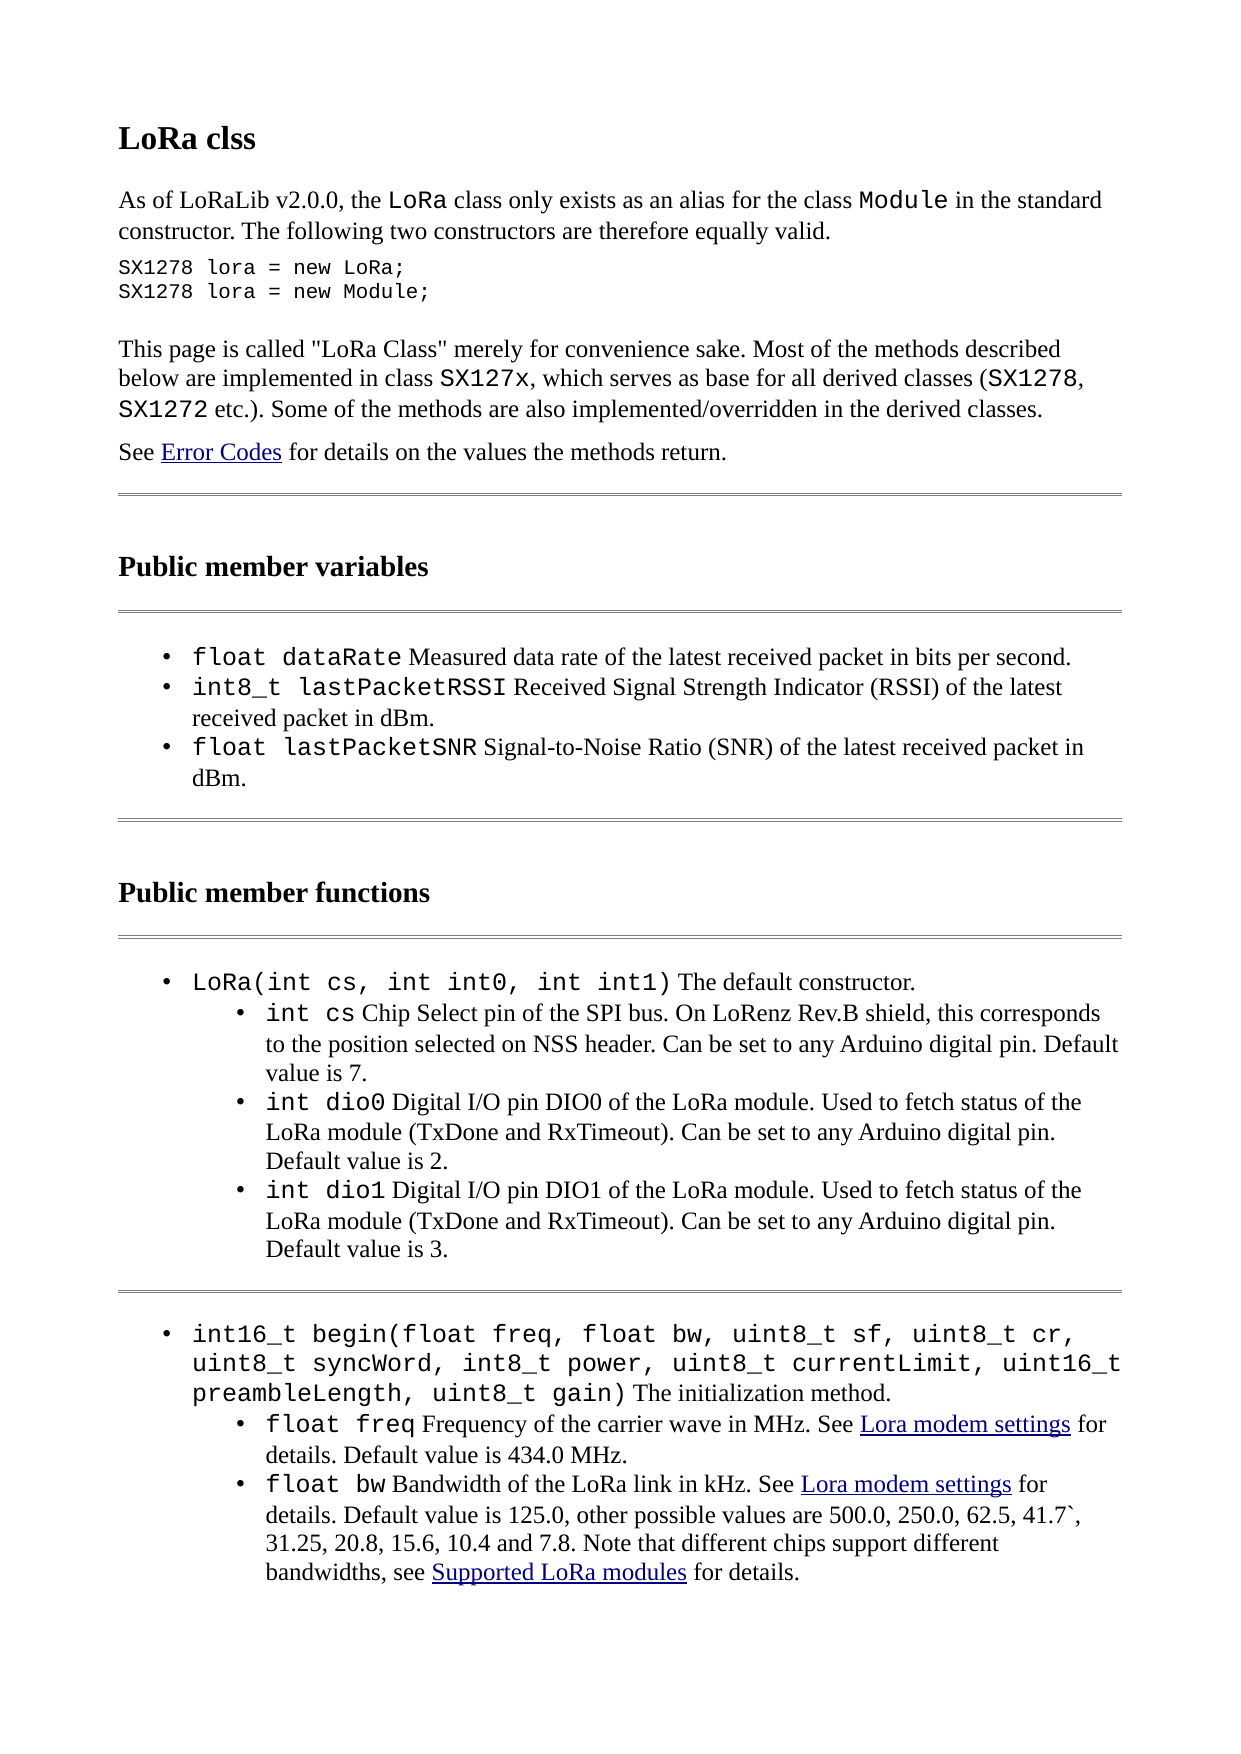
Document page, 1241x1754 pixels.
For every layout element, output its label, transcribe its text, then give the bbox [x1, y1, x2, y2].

text SX1278 lora = new Module; [118, 281, 1122, 304]
list float dataRate Measured data rate of the latest received packet in bits per second. [162, 642, 1122, 672]
text LoRa clss [118, 118, 1122, 156]
list int dio0 Digital I/O pin DIO0 of the LoRa module. Used to fetch status of the LoRa module (TxDone and RxTimeout). Can be set to any Arduino digital pin. Default value is 2. [236, 1087, 1122, 1175]
list LoRa(int cs, int int0, int int1) The default constructor. [162, 967, 1122, 998]
list float freq Frequency of the carrier wave in MHz. See Lora modem settings for details. Default value is 434.0 MHz. [236, 1409, 1122, 1469]
list int16_t begin(float freq, float bw, uint8_t sf, uint8_t cr, uint8_t syncWord, int8_t power, uint8_t currentLimit, uint16_t preambleLength, uint8_t gain) The initialization method. [162, 1322, 1122, 1409]
list float bw Bandwidth of the LoRa link in kHz. See Lora modem settings for details. Default value is 125.0, other possible values are 500.0, 250.0, 62.5, 41.7`, 31.25, 20.8, 15.6, 10.4 and 7.8. Note that different chips support different bandwidths, see Supported LoRa modules for details. [236, 1469, 1122, 1586]
text SX1278 lora = new LoRa; [118, 257, 1122, 281]
list int cs Chip Select pin of the SPI bus. On LoRenz Rev.B shield, this corresponds to the position selected on NSS header. Can be set to any Arduino digital pin. Default value is 7. [236, 998, 1122, 1087]
text See Error Codes for details on the values the methods return. [118, 437, 1122, 466]
subtitle Public member variables [118, 549, 1122, 583]
subtitle Public member functions [118, 875, 1122, 909]
list float lastPacketSNR Signal-to-Noise Ratio (SNR) of the latest received packet in dBm. [162, 732, 1122, 792]
text As of LoRaLib v2.0.0, the LoRa class only exists as an alias for the class Module in the standard constructor. The following two constructors are therefore equally valid. [118, 185, 1122, 245]
list int dio1 Digital I/O pin DIO1 of the LoRa module. Used to fetch status of the LoRa module (TxDone and RxTimeout). Can be set to any Arduino digital pin. Default value is 3. [236, 1175, 1122, 1263]
text This page is called "LoRa Class" merely for convenience sake. Most of the methods described below are implemented in class SX127x, which serves as base for all derived classes (SX1278, SX1272 etc.). Some of the methods are also implemented/overridden in the derived classes. [118, 334, 1122, 424]
list int8_t lastPacketRSSI Received Signal Strength Indicator (RSSI) of the latest received packet in dBm. [162, 672, 1122, 732]
